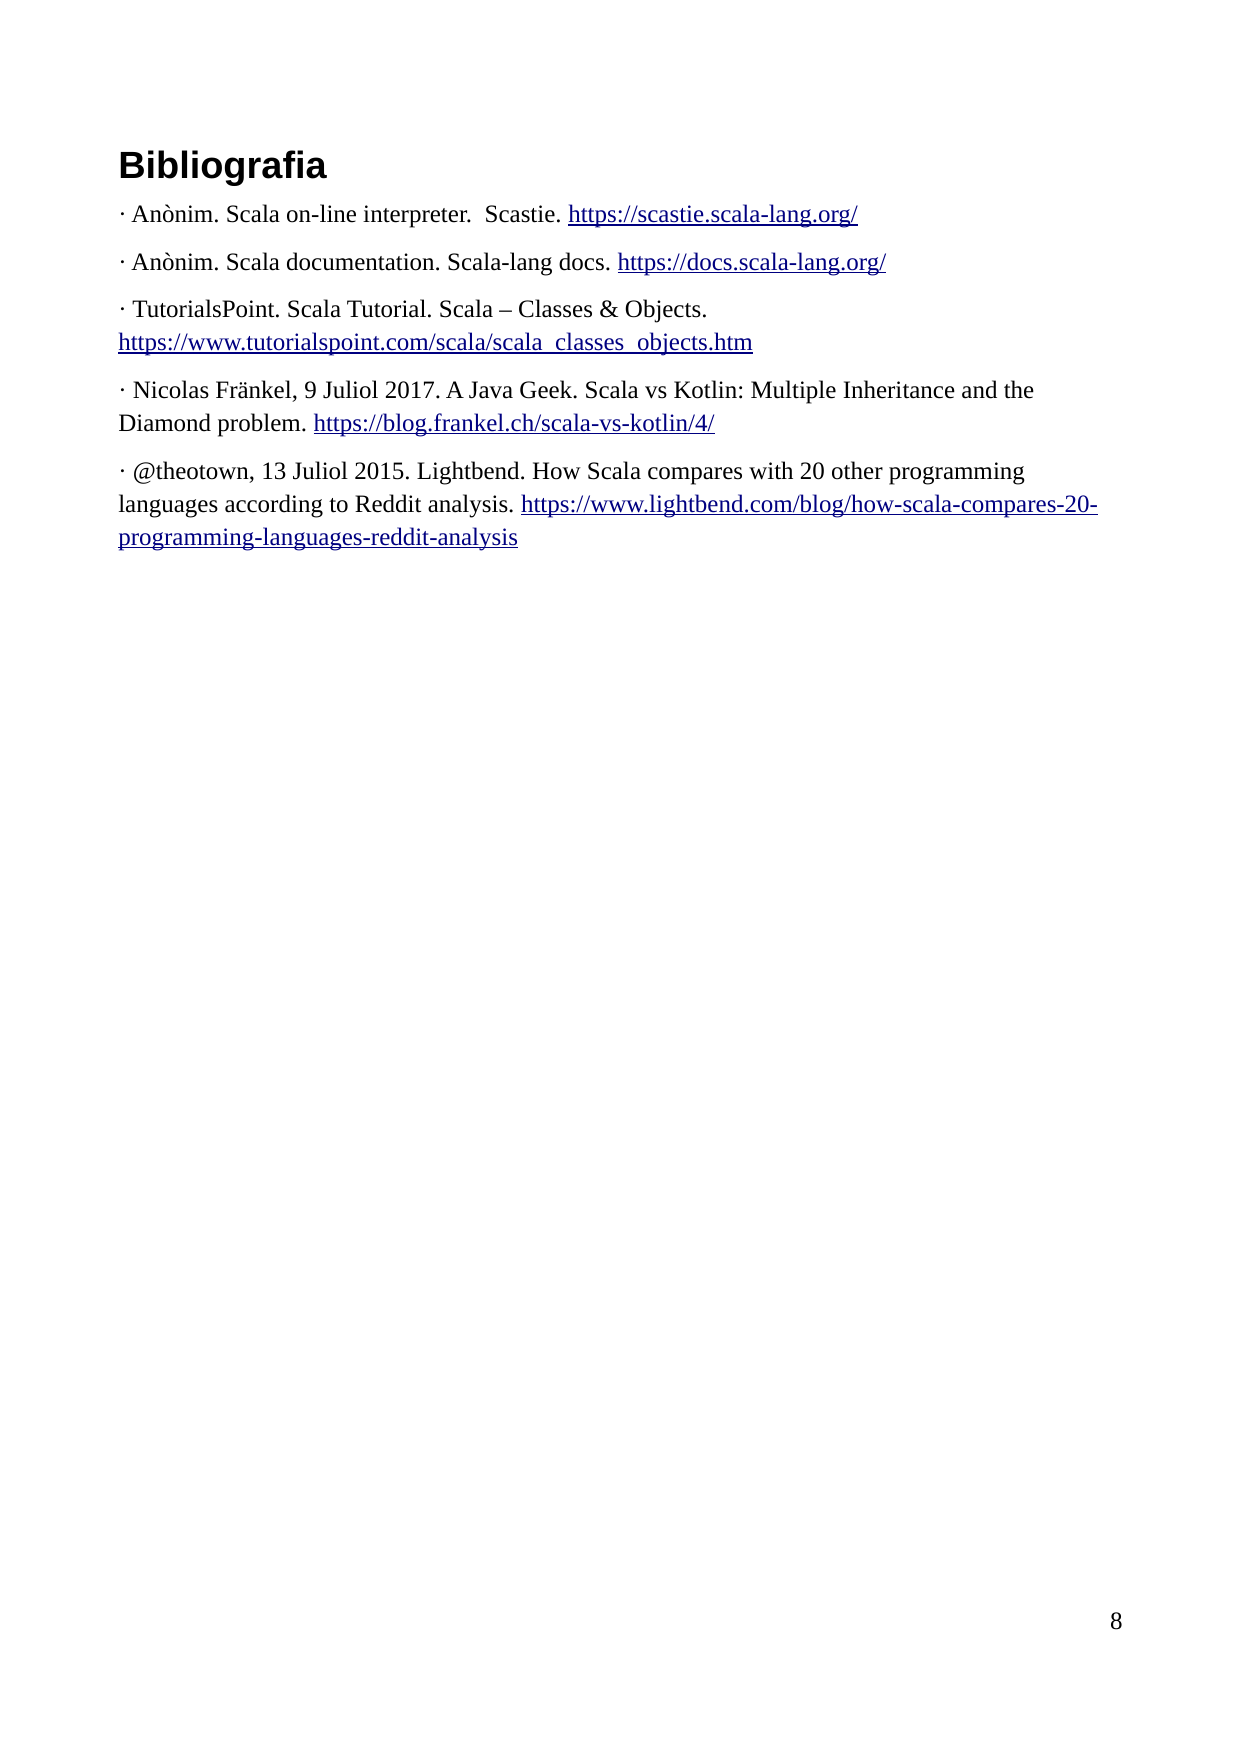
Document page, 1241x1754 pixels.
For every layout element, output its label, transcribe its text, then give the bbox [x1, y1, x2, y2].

text · @theotown, 13 Juliol 2015. Lightbend. How Scala compares with 20 other programming languages according to Reddit analysis. https://www.lightbend.com/blog/how-scala-compares-20-programming-languages-reddit-analysis [118, 456, 1122, 551]
text · TutorialsPoint. Scala Tutorial. Scala – Classes & Objects. https://www.tutorialspoint.com/scala/scala_classes_objects.htm [118, 294, 1122, 356]
text · Nicolas Fränkel, 9 Juliol 2017. A Java Geek. Scala vs Kotlin: Multiple Inheritance and the Diamond problem. https://blog.frankel.ch/scala-vs-kotlin/4/ [118, 375, 1122, 437]
text · Anònim. Scala on-line interpreter. Scastie. https://scastie.scala-lang.org/ [118, 199, 1122, 228]
subtitle Bibliografia [118, 143, 1122, 187]
text · Anònim. Scala documentation. Scala-lang docs. https://docs.scala-lang.org/ [118, 247, 1122, 276]
